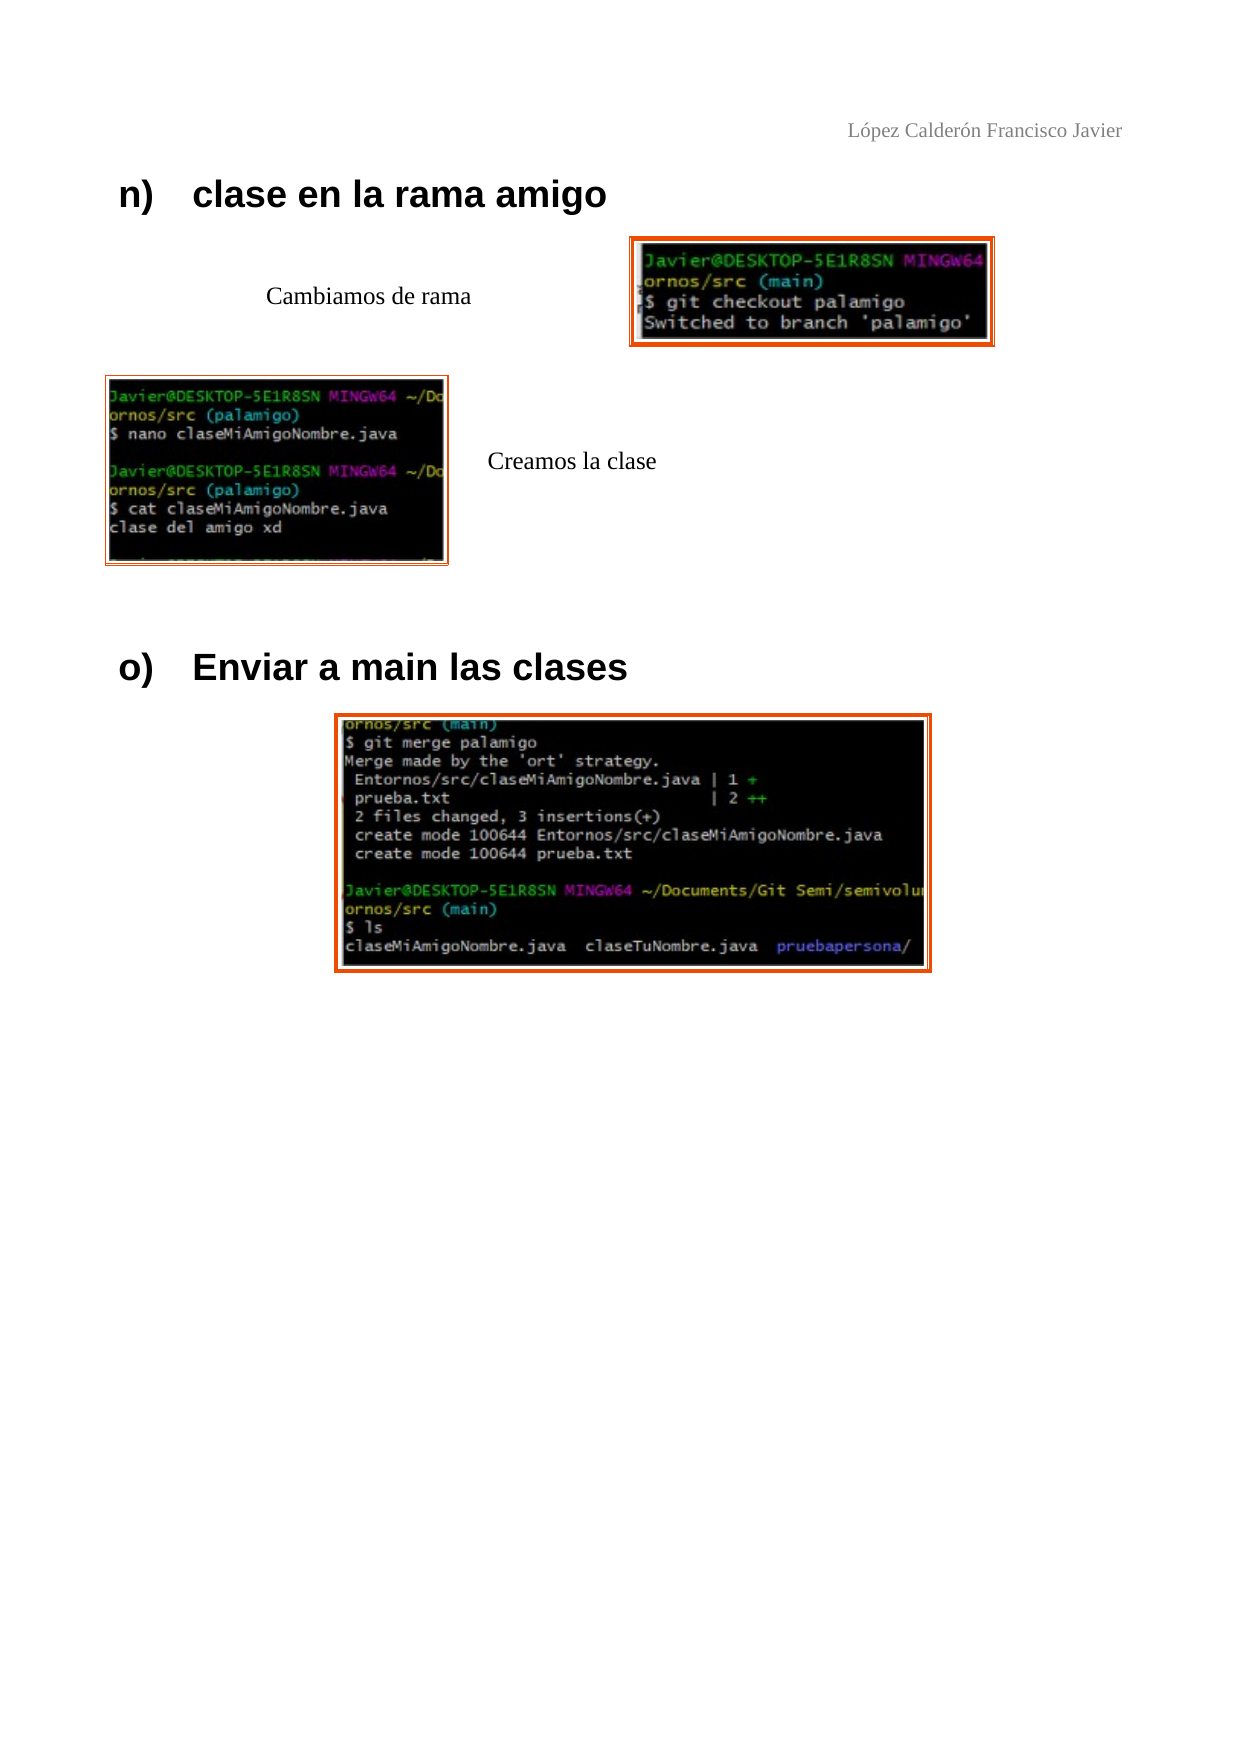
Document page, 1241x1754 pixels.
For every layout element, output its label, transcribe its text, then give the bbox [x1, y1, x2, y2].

subtitle clase en la rama amigo [118, 172, 1122, 215]
picture [341, 720, 924, 966]
subtitle Enviar a main las clases [118, 644, 1122, 688]
text Creamos la clase [449, 446, 1122, 475]
text Cambiamos de rama [118, 281, 629, 310]
picture [109, 379, 444, 561]
text [995, 281, 1122, 310]
picture [636, 243, 988, 339]
